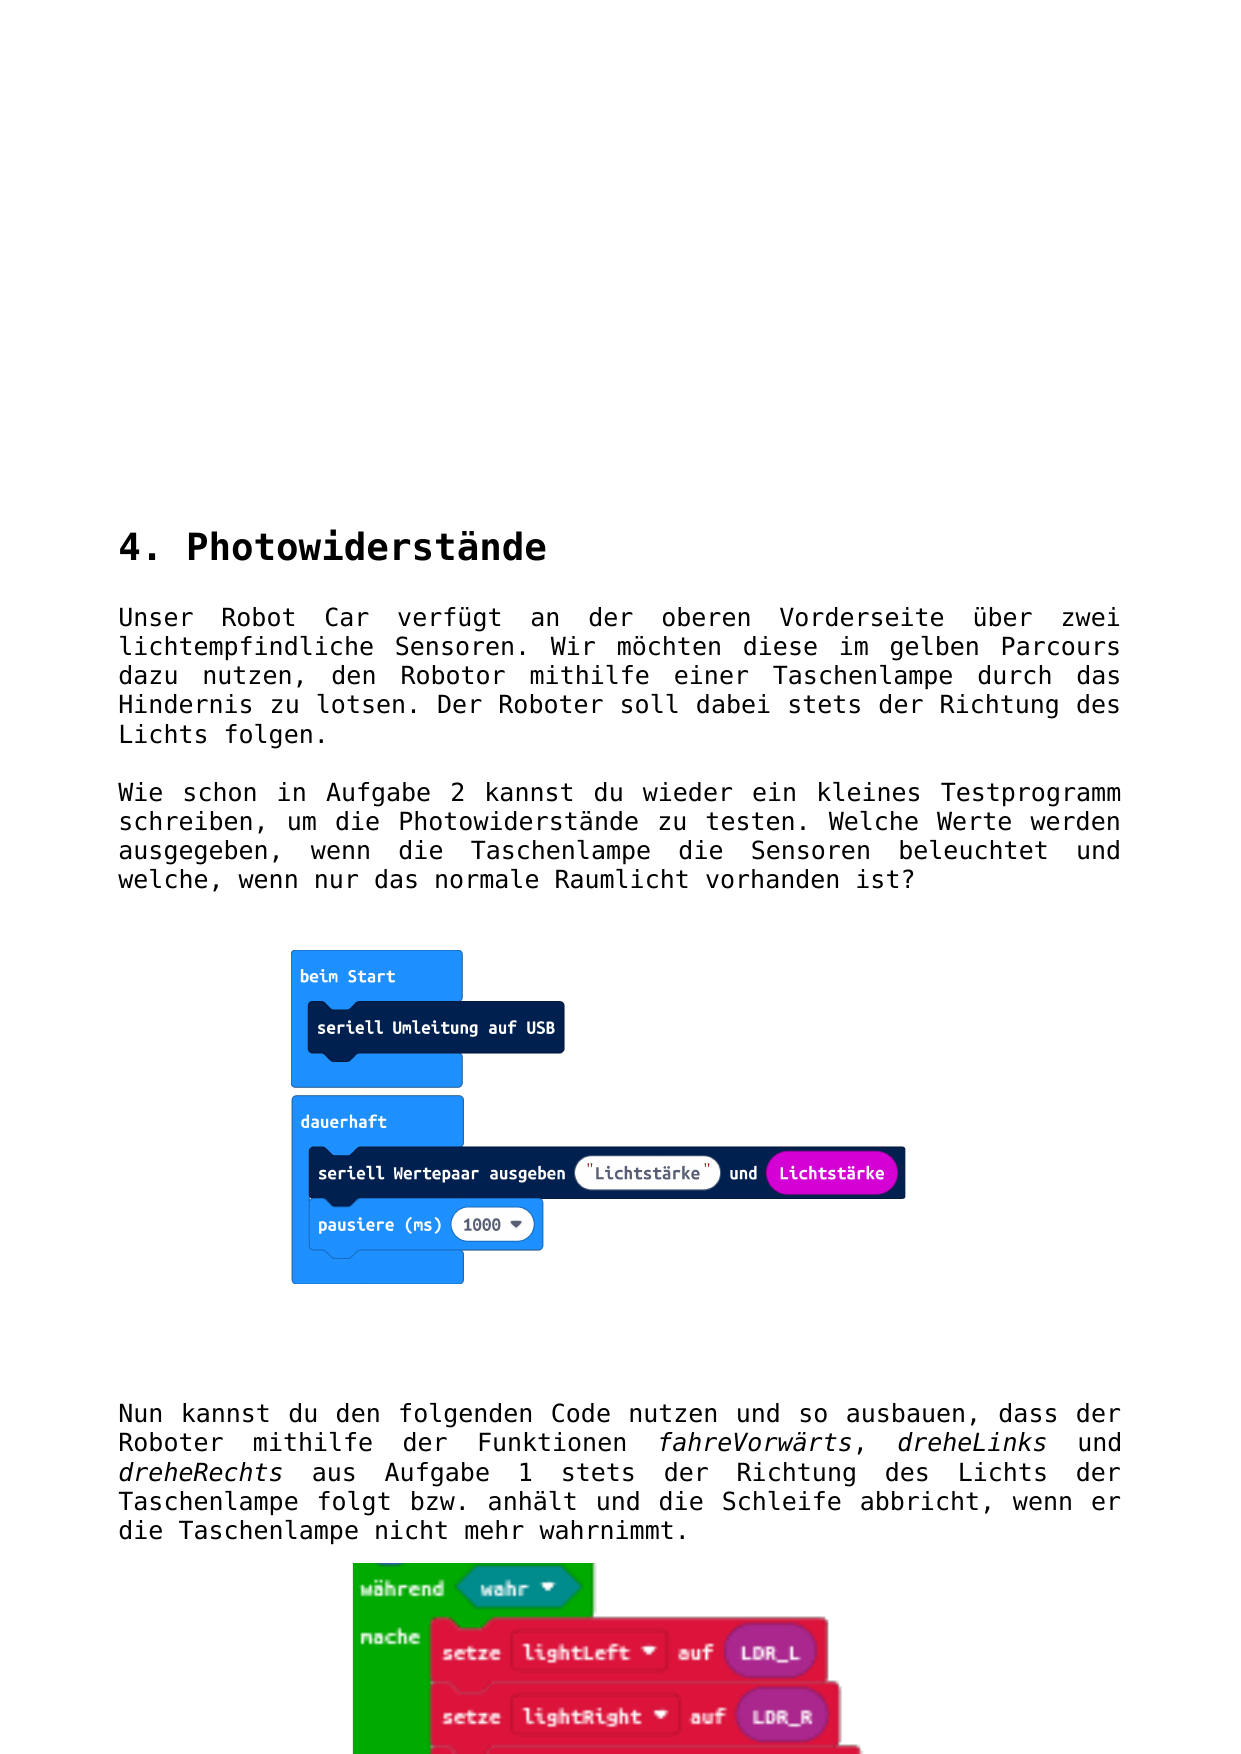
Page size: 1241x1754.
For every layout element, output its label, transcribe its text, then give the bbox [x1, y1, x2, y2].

text 4. Photowiderstände [118, 526, 1122, 569]
picture [291, 950, 906, 1284]
text Nun kannst du den folgenden Code nutzen und so ausbauen, dass der Roboter mithilfe der Funktionen fahreVorwärts, dreheLinks und dreheRechts aus Aufgabe 1 stets der Richtung des Lichts der Taschenlampe folgt bzw. anhält und die Schleife abbricht, wenn er die Taschenlampe nicht mehr wahrnimmt. [118, 1399, 1122, 1545]
picture [352, 1563, 874, 1754]
text Wie schon in Aufgabe 2 kannst du wieder ein kleines Testprogramm schreiben, um die Photowiderstände zu testen. Welche Werte werden ausgegeben, wenn die Taschenlampe die Sensoren beleuchtet und welche, wenn nur das normale Raumlicht vorhanden ist? [118, 778, 1122, 895]
text Unser Robot Car verfügt an der oberen Vorderseite über zwei lichtempfindliche Sensoren. Wir möchten diese im gelben Parcours dazu nutzen, den Robotor mithilfe einer Taschenlampe durch das Hindernis zu lotsen. Der Roboter soll dabei stets der Richtung des Lichts folgen. [118, 603, 1122, 749]
